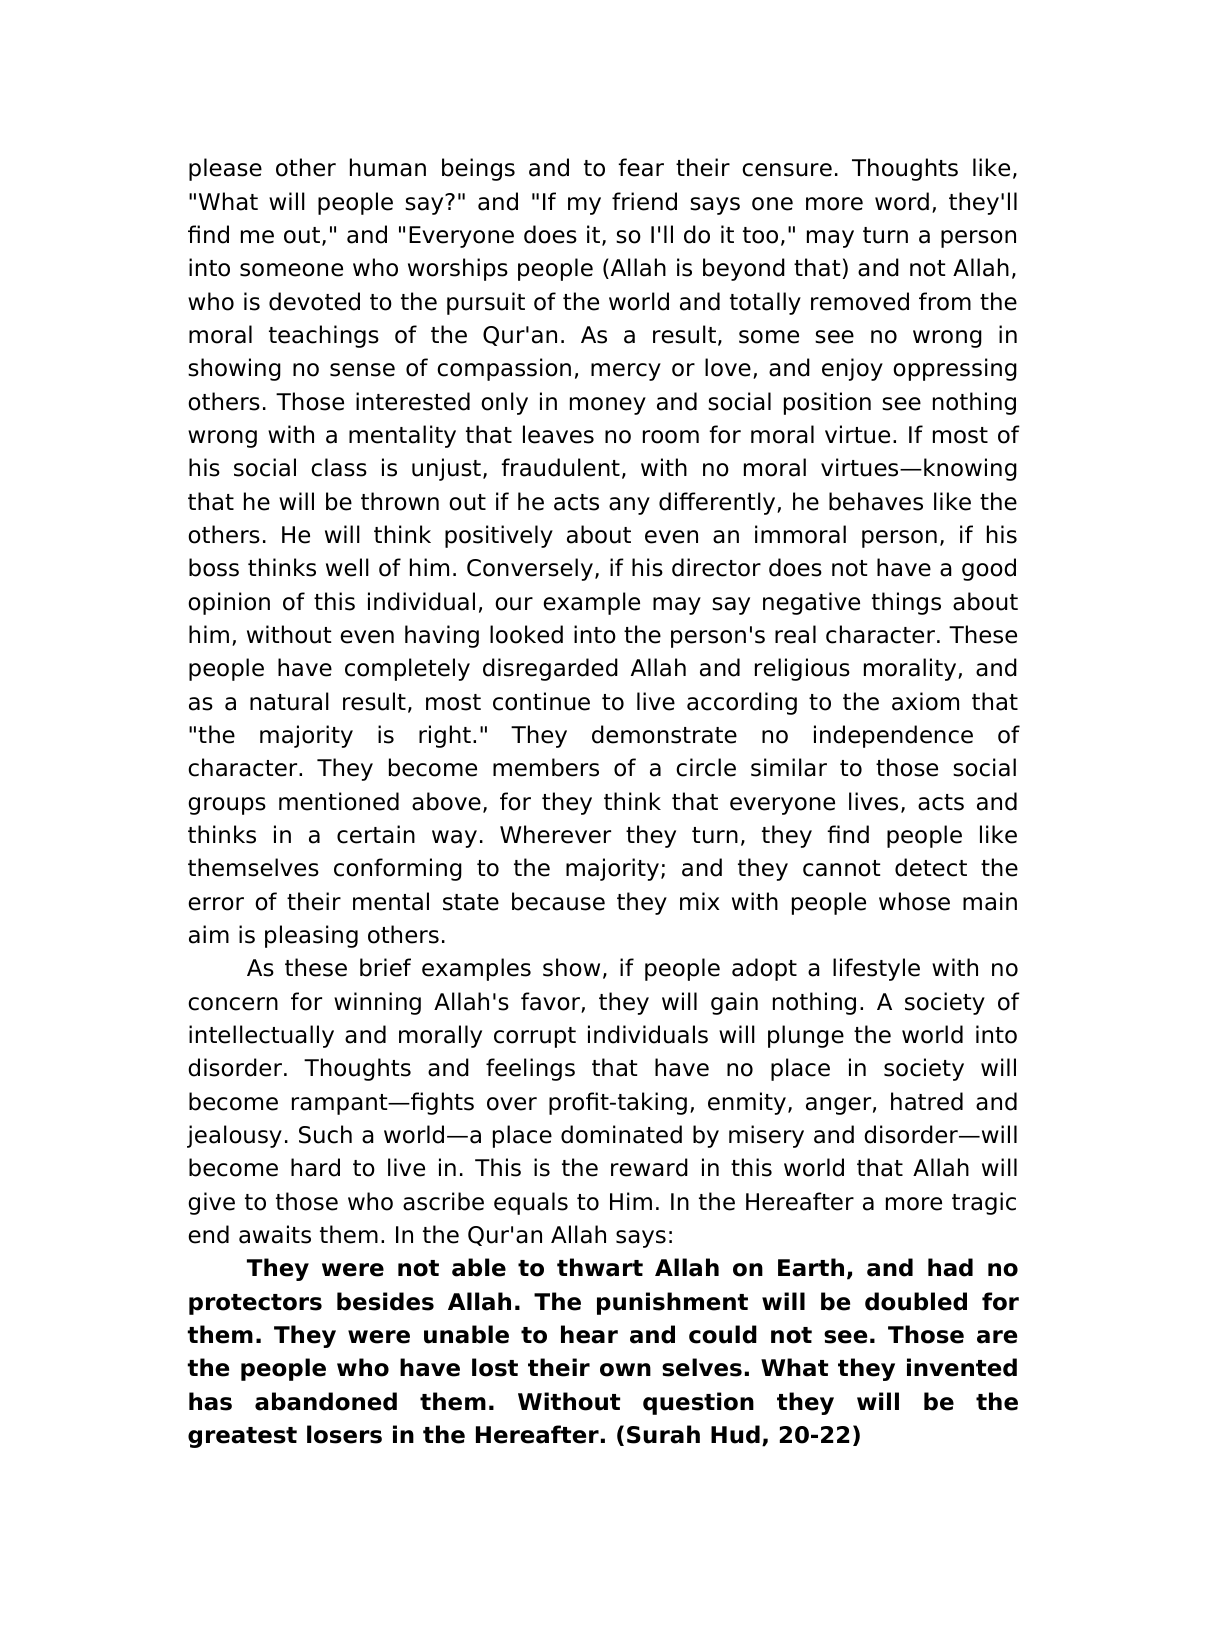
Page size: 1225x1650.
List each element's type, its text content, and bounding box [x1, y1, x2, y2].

text As these brief examples show, if people adopt a lifestyle with no concern for winning Allah's favor, they will gain nothing. A society of intellectually and morally corrupt individuals will plunge the world into disorder. Thoughts and feelings that have no place in society will become rampant—fights over profit-taking, enmity, anger, hatred and jealousy. Such a world—a place dominated by misery and disorder—will become hard to live in. This is the reward in this world that Allah will give to those who ascribe equals to Him. In the Hereafter a more tragic end awaits them. In the Qur'an Allah says: [187, 950, 1020, 1250]
text They were not able to thwart Allah on Earth, and had no protectors besides Allah. The punishment will be doubled for them. They were unable to hear and could not see. Those are the people who have lost their own selves. What they invented has abandoned them. Without question they will be the greatest losers in the Hereafter. (Surah Hud, 20-22) [187, 1250, 1020, 1450]
text please other human beings and to fear their censure. Thoughts like, "What will people say?" and "If my friend says one more word, they'll find me out," and "Everyone does it, so I'll do it too," may turn a person into someone who worships people (Allah is beyond that) and not Allah, who is devoted to the pursuit of the world and totally removed from the moral teachings of the Qur'an. As a result, some see no wrong in showing no sense of compassion, mercy or love, and enjoy oppressing others. Those interested only in money and social position see nothing wrong with a mentality that leaves no room for moral virtue. If most of his social class is unjust, fraudulent, with no moral virtues—knowing that he will be thrown out if he acts any differently, he behaves like the others. He will think positively about even an immoral person, if his boss thinks well of him. Conversely, if his director does not have a good opinion of this individual, our example may say negative things about him, without even having looked into the person's real character. These people have completely disregarded Allah and religious morality, and as a natural result, most continue to live according to the axiom that "the majority is right." They demonstrate no independence of character. They become members of a circle similar to those social groups mentioned above, for they think that everyone lives, acts and thinks in a certain way. Wherever they turn, they find people like themselves conforming to the majority; and they cannot detect the error of their mental state because they mix with people whose main aim is pleasing others. [187, 150, 1020, 950]
